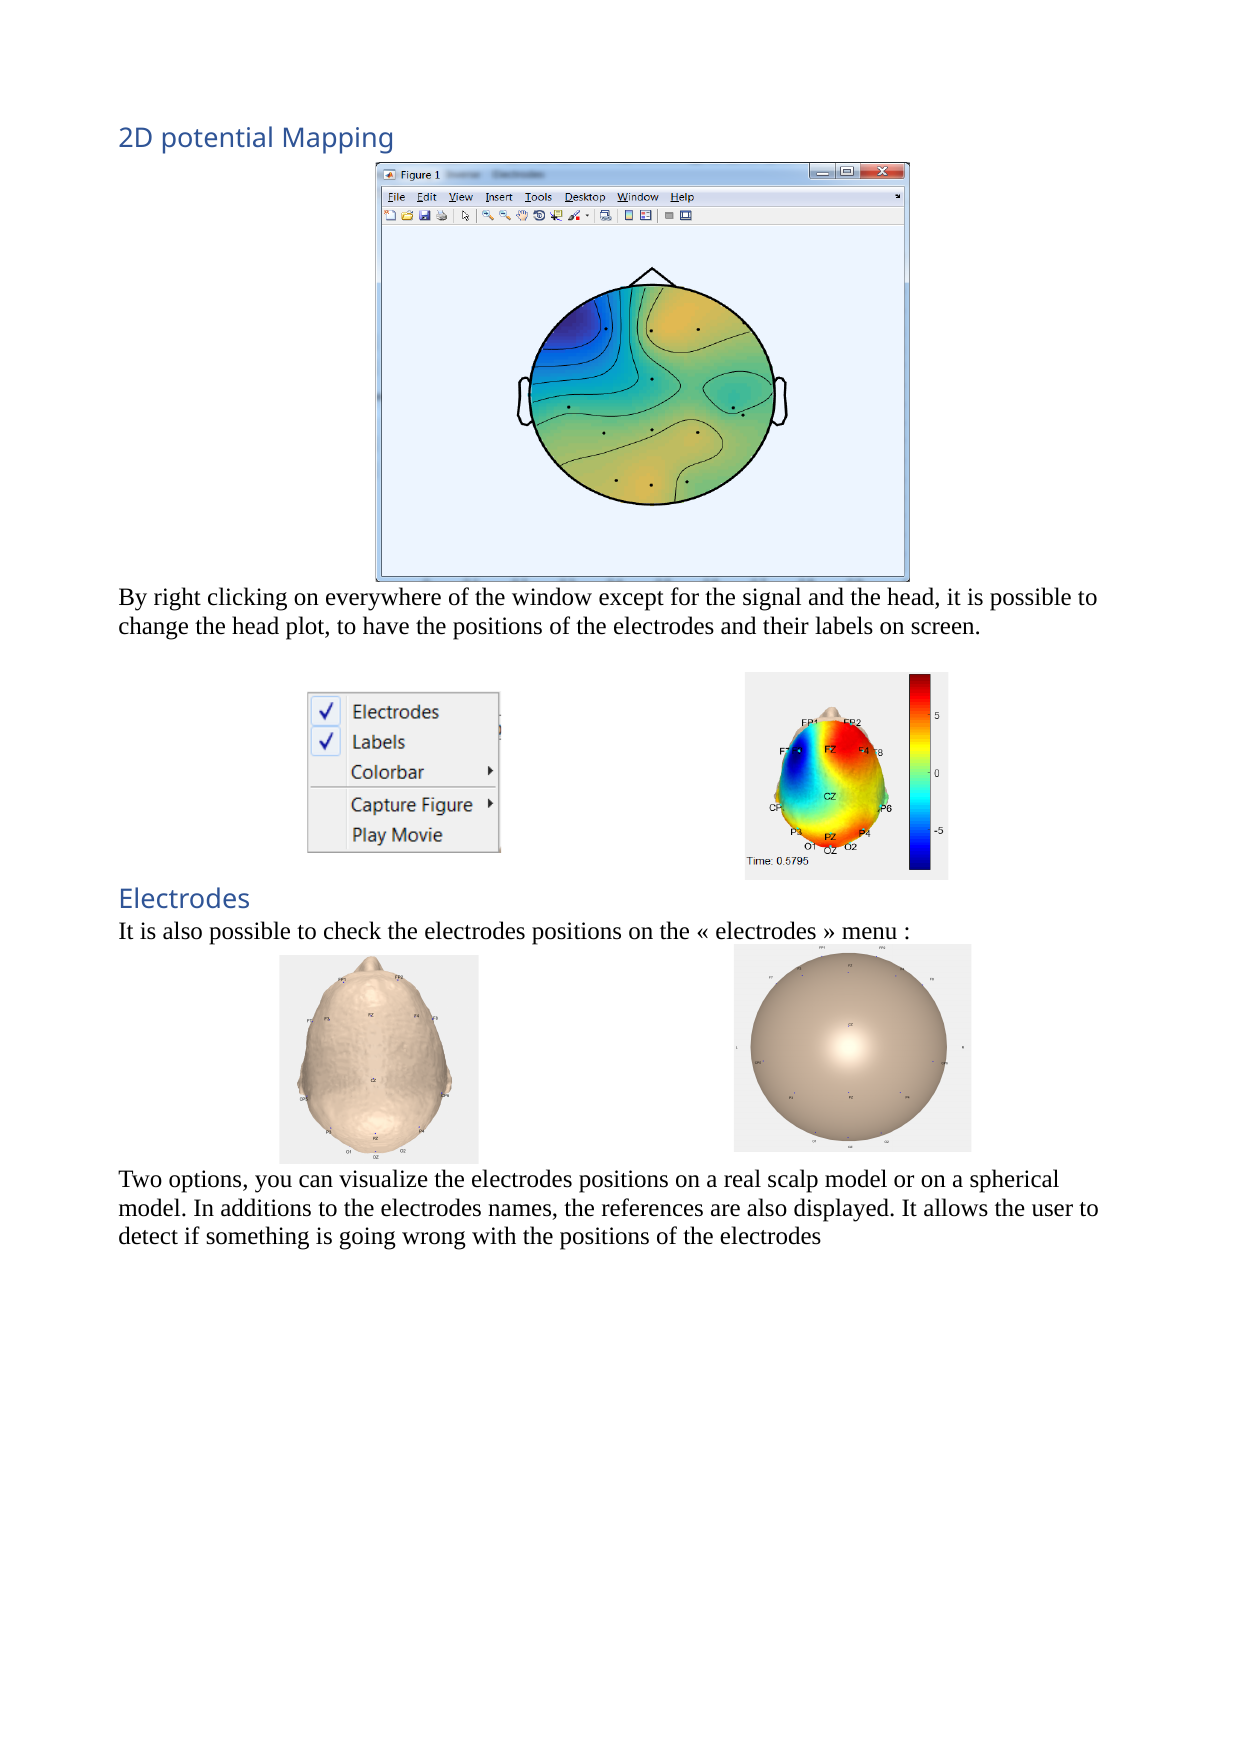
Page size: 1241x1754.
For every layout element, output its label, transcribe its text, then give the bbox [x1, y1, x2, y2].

subtitle 2D potential Mapping [118, 118, 1122, 155]
text By right clicking on everywhere of the window except for the signal and the head, it is possible to change the head plot, to have the positions of the electrodes and their labels on screen. [118, 155, 1122, 639]
subtitle Electrodes [118, 672, 1122, 916]
text Two options, you can visualize the electrodes positions on a real scalp model or on a spherical model. In additions to the electrodes names, the references are also displayed. It allows the user to detect if something is going wrong with the positions of the electrodes [118, 945, 1122, 1250]
text It is also possible to check the electrodes positions on the « electrodes » menu : [118, 916, 1122, 945]
